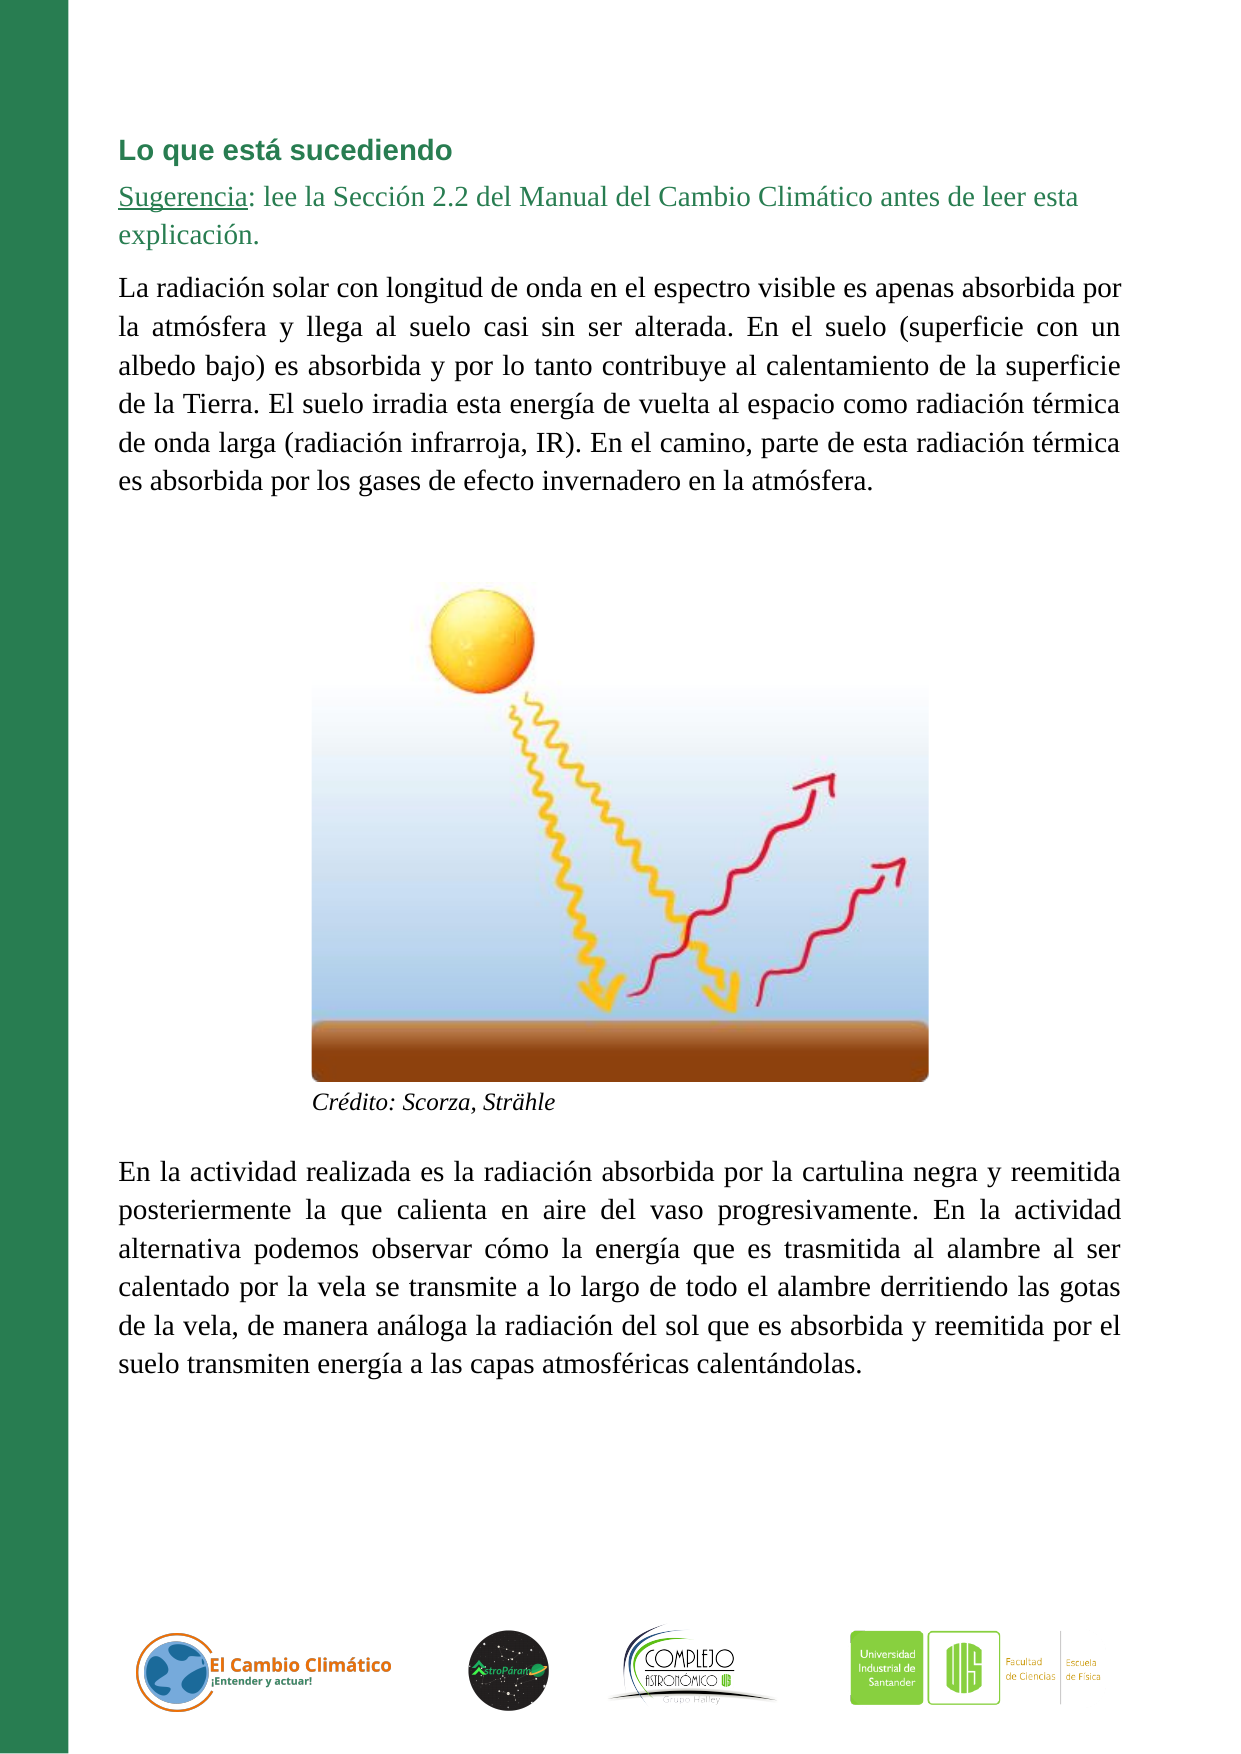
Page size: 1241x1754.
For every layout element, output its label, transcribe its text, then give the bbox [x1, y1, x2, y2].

picture [847, 1629, 1106, 1708]
subtitle Lo que está sucediendo [118, 133, 1122, 166]
text En la actividad realizada es la radiación absorbida por la cartulina negra y reemitida posteriermente la que calienta en aire del vaso progresivamente. En la actividad alternativa podemos observar cómo la energía que es trasmitida al alambre al ser calentado por la vela se transmite a lo largo de todo el alambre derritiendo las gotas de la vela, de manera análoga la radiación del sol que es absorbida y reemitida por el suelo transmiten energía a las capas atmosféricas calentándolas. [118, 1154, 1122, 1380]
picture [467, 1629, 550, 1712]
picture [311, 582, 929, 1082]
picture [136, 1633, 391, 1712]
picture [605, 1623, 780, 1707]
text La radiación solar con longitud de onda en el espectro visible es apenas absorbida por la atmósfera y llega al suelo casi sin ser alterada. En el suelo (superficie con un albedo bajo) es absorbida y por lo tanto contribuye al calentamiento de la superficie de la Tierra. El suelo irradia esta energía de vuelta al espacio como radiación térmica de onda larga (radiación infrarroja, IR). En el camino, parte de esta radiación térmica es absorbida por los gases de efecto invernadero en la atmósfera. [118, 271, 1122, 497]
text Sugerencia: lee la Sección 2.2 del Manual del Cambio Climático antes de leer esta explicación. [118, 179, 1122, 251]
text Crédito: Scorza, Strähle [312, 1082, 929, 1116]
